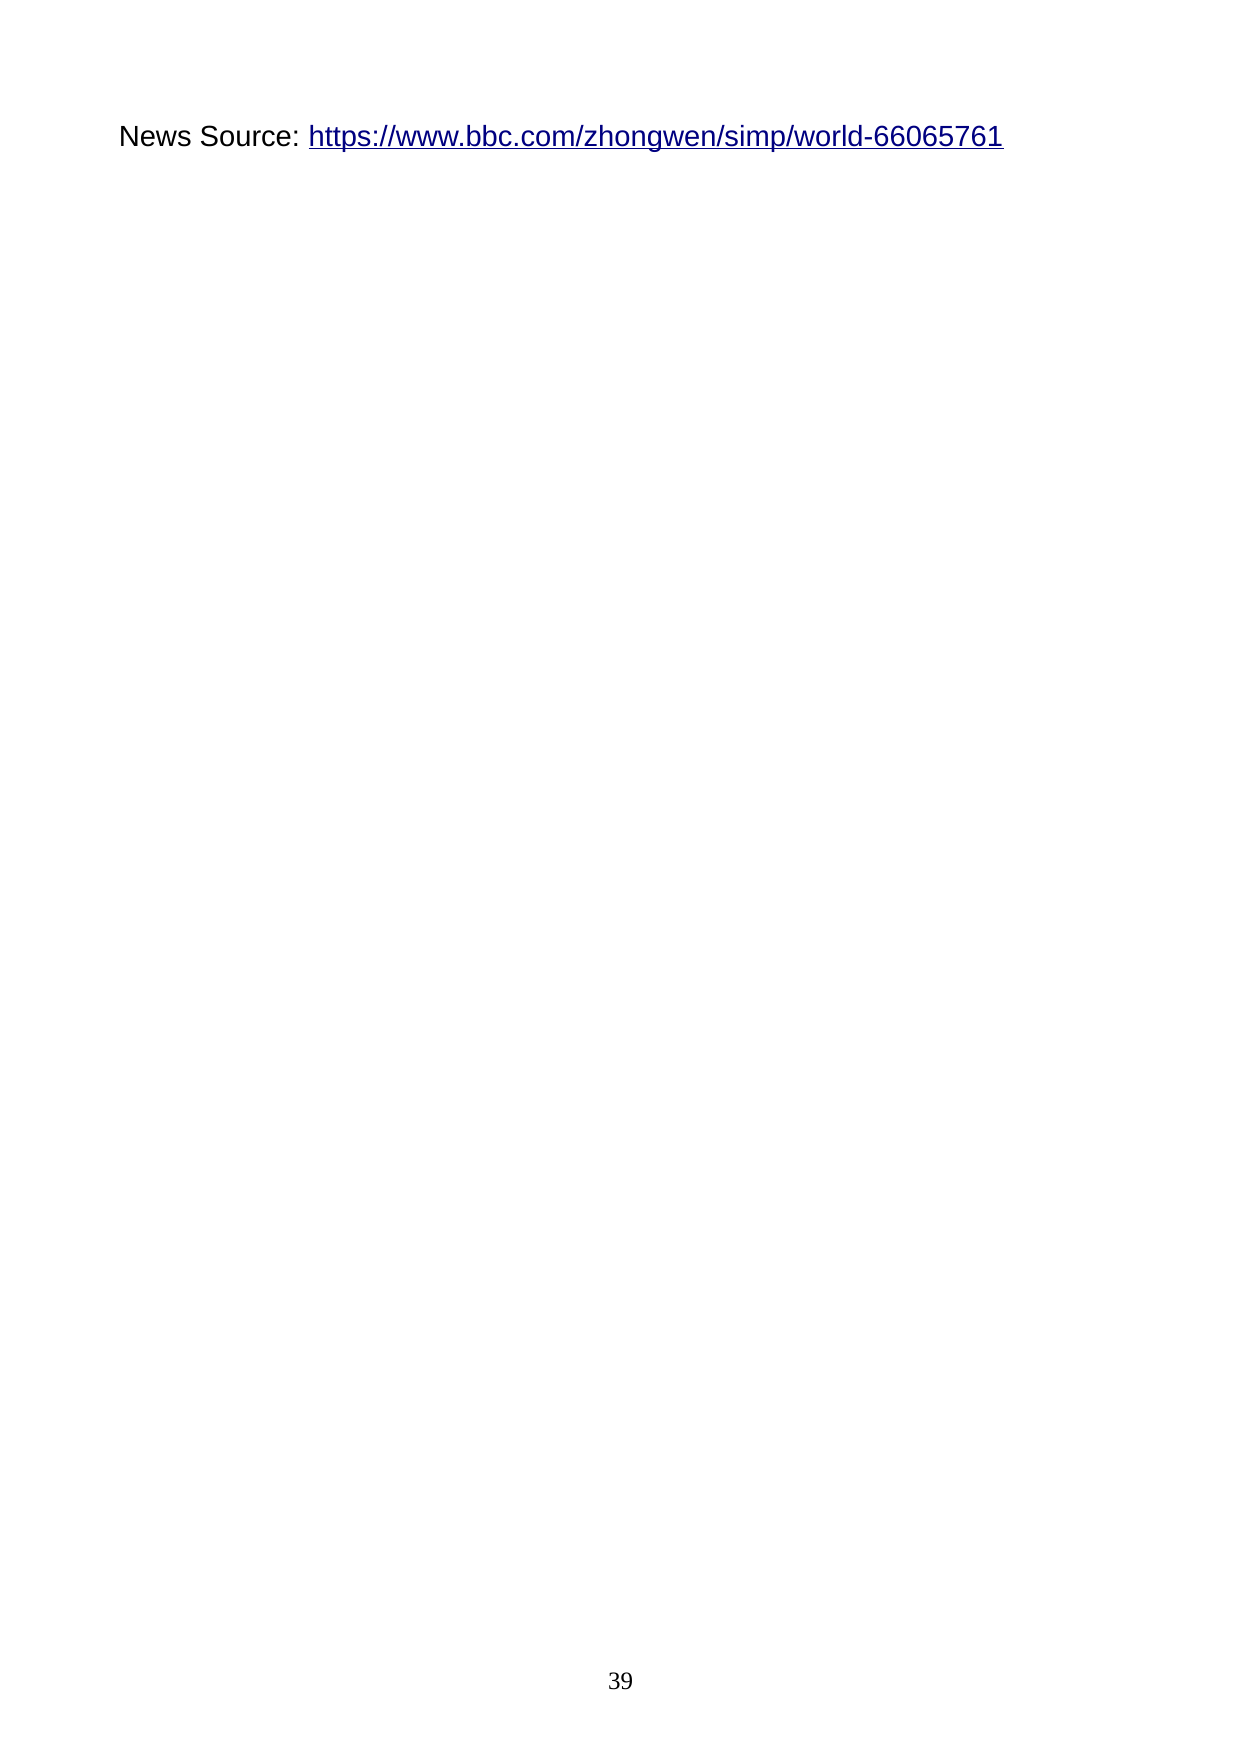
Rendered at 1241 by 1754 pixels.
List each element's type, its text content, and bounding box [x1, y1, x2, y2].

text News Source: https://www.bbc.com/zhongwen/simp/world-66065761 [118, 118, 1122, 152]
